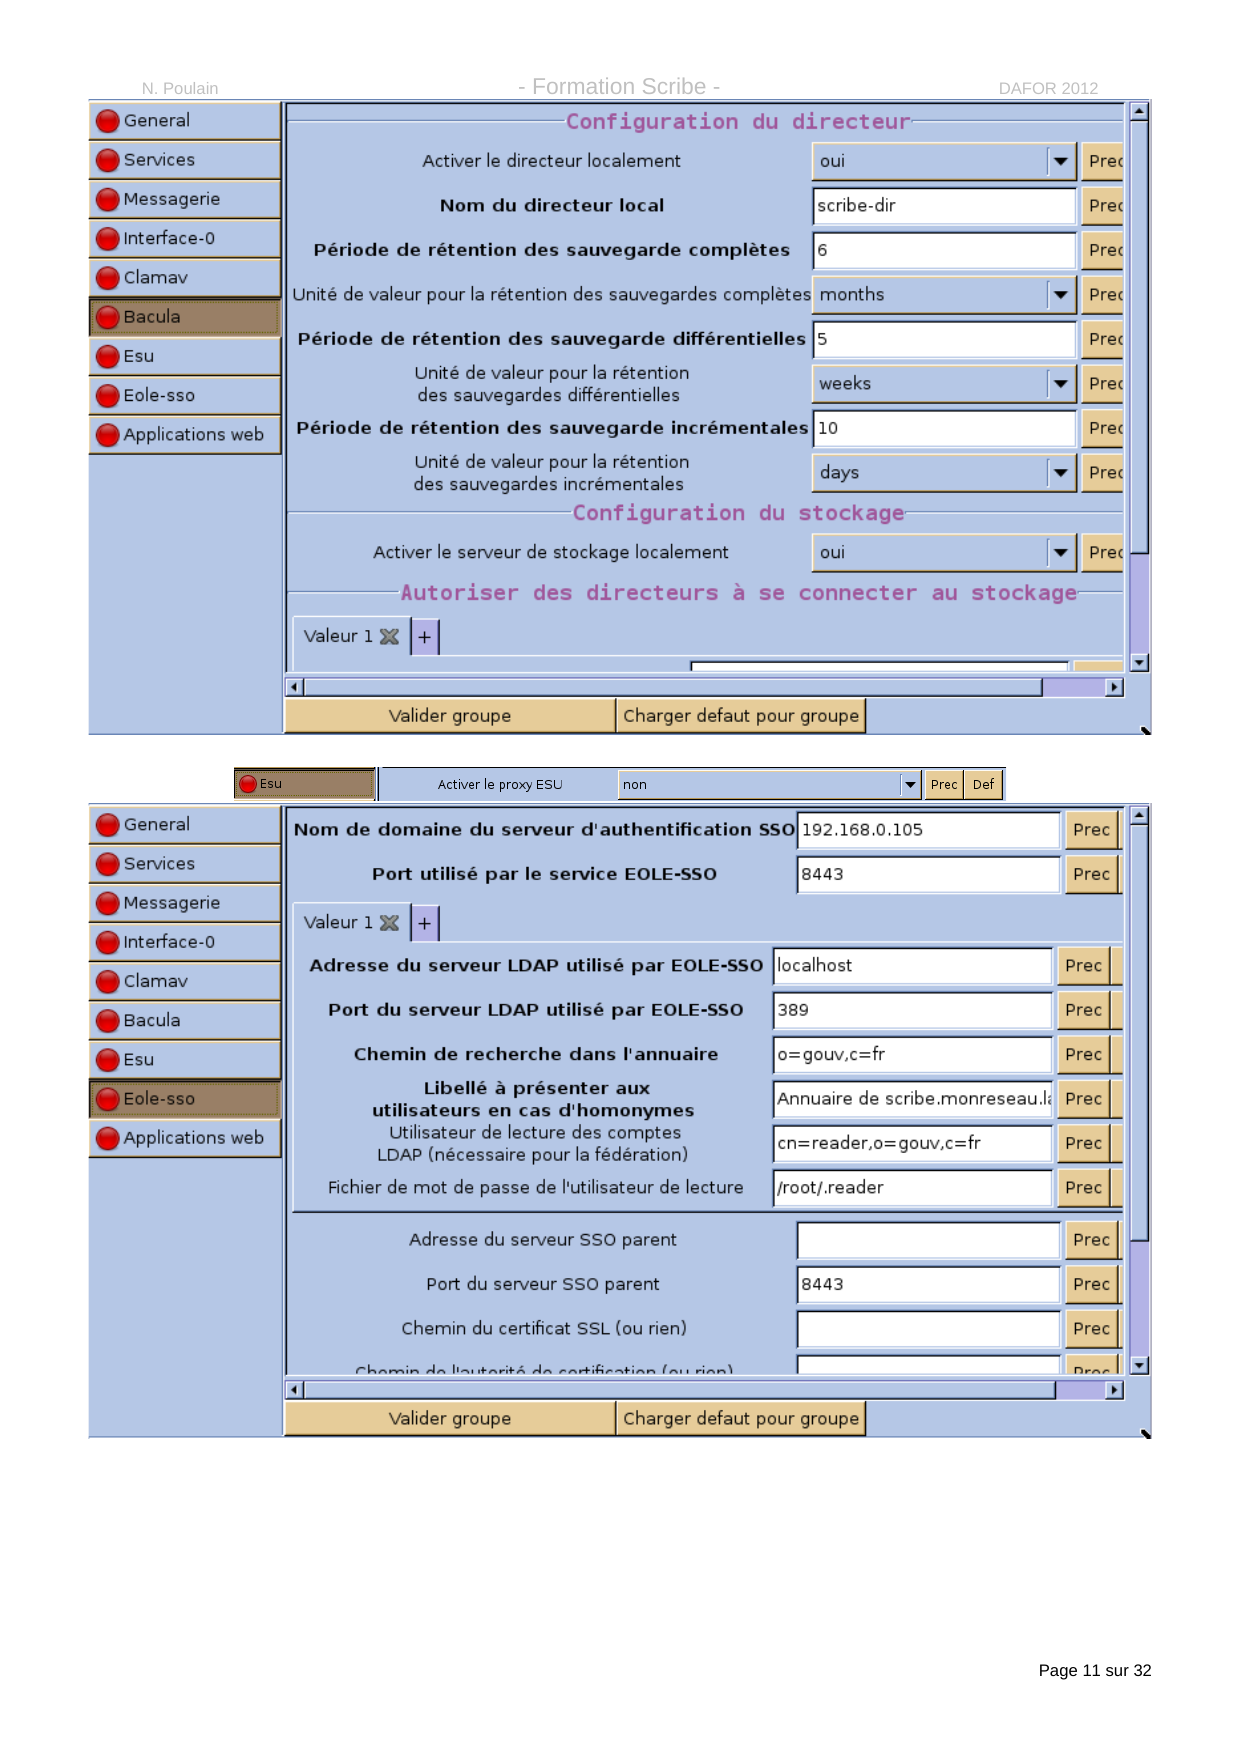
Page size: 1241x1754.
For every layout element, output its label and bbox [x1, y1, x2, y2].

picture [234, 767, 1007, 801]
picture [88, 99, 1152, 735]
picture [88, 803, 1152, 1439]
